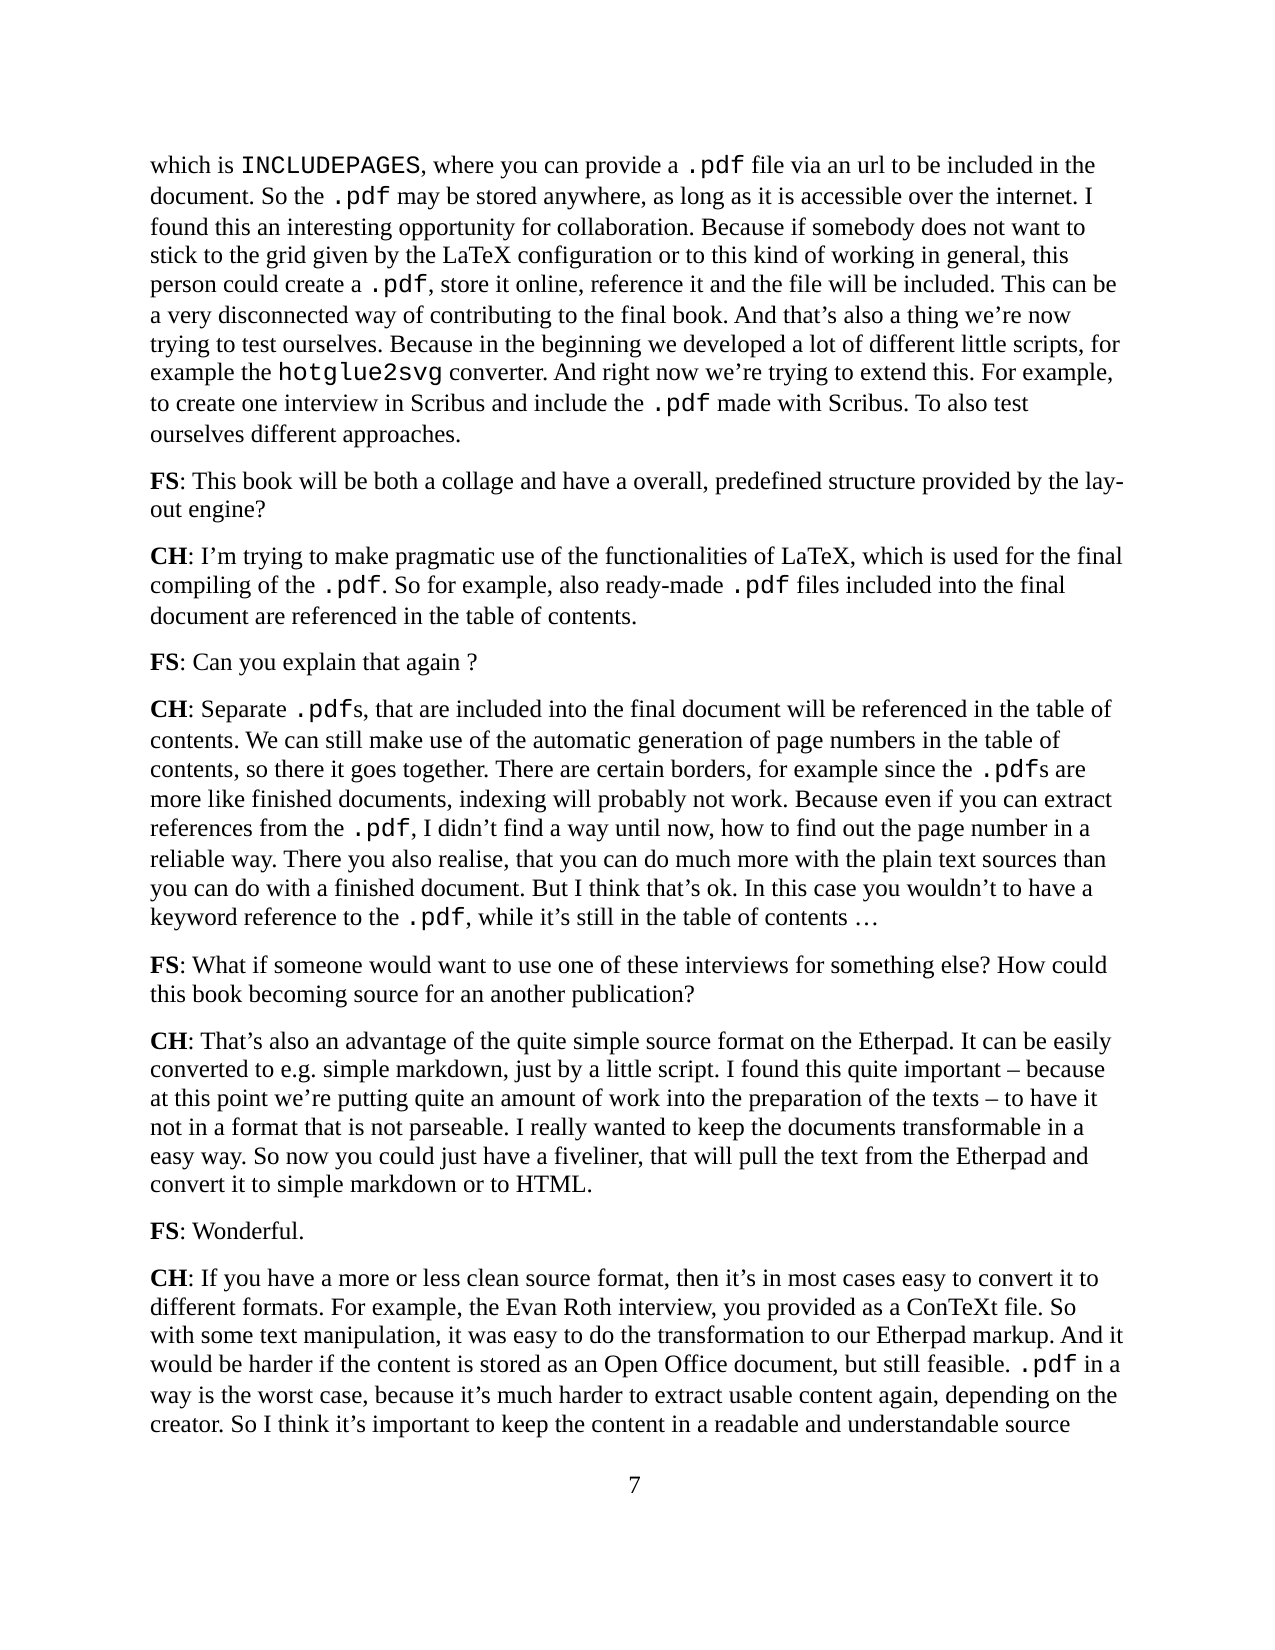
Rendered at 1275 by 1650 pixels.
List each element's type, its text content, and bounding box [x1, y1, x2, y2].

text which is INCLUDEPAGES, where you can provide a .pdf file via an url to be included in the document. So the .pdf may be stored anywhere, as long as it is accessible over the internet. I found this an interesting opportunity for collaboration. Because if somebody does not want to stick to the grid given by the LaTeX configuration or to this kind of working in general, this person could create a .pdf, store it online, reference it and the file will be included. This can be a very disconnected way of contributing to the final book. And that’s also a thing we’re now trying to test ourselves. Because in the beginning we developed a lot of different little scripts, for example the hotglue2svg converter. And right now we’re trying to extend this. For example, to create one interview in Scribus and include the .pdf made with Scribus. To also test ourselves different approaches. [150, 150, 1125, 448]
text CH: I’m trying to make pragmatic use of the functionalities of LaTeX, which is used for the final compiling of the .pdf. So for example, also ready-made .pdf files included into the final document are referenced in the table of contents. [150, 541, 1125, 629]
text FS: What if someone would want to use one of these interviews for something else? How could this book becoming source for an another publication? [150, 950, 1125, 1008]
text CH: Separate .pdfs, that are included into the final document will be referenced in the table of contents. We can still make use of the automatic generation of page numbers in the table of contents, so there it goes together. There are certain borders, for example since the .pdfs are more like finished documents, indexing will probably not work. Because even if you can extract references from the .pdf, I didn’t find a way until now, how to find out the page number in a reliable way. There you also realise, that you can do much more with the plain text sources than you can do with a finished document. But I think that’s ok. In this case you wouldn’t to have a keyword reference to the .pdf, while it’s still in the table of contents … [150, 694, 1125, 932]
text FS: This book will be both a collage and have a overall, predefined structure provided by the lay-out engine? [150, 466, 1125, 523]
text FS: Can you explain that again ? [150, 647, 1125, 676]
text FS: Wonderful. [150, 1216, 1125, 1245]
text CH: That’s also an advantage of the quite simple source format on the Etherpad. It can be easily converted to e.g. simple markdown, just by a little script. I found this quite important – because at this point we’re putting quite an amount of work into the preparation of the texts – to have it not in a format that is not parseable. I really wanted to keep the documents transformable in a easy way. So now you could just have a fiveliner, that will pull the text from the Etherpad and convert it to simple markdown or to HTML. [150, 1026, 1125, 1198]
text CH: If you have a more or less clean source format, then it’s in most cases easy to convert it to different formats. For example, the Evan Roth interview, you provided as a ConTeXt file. So with some text manipulation, it was easy to do the transformation to our Etherpad markup. And it would be harder if the content is stored as an Open Office document, but still feasible. .pdf in a way is the worst case, because it’s much harder to extract usable content again, depending on the creator. So I think it’s important to keep the content in a readable and understandable source [150, 1263, 1125, 1437]
